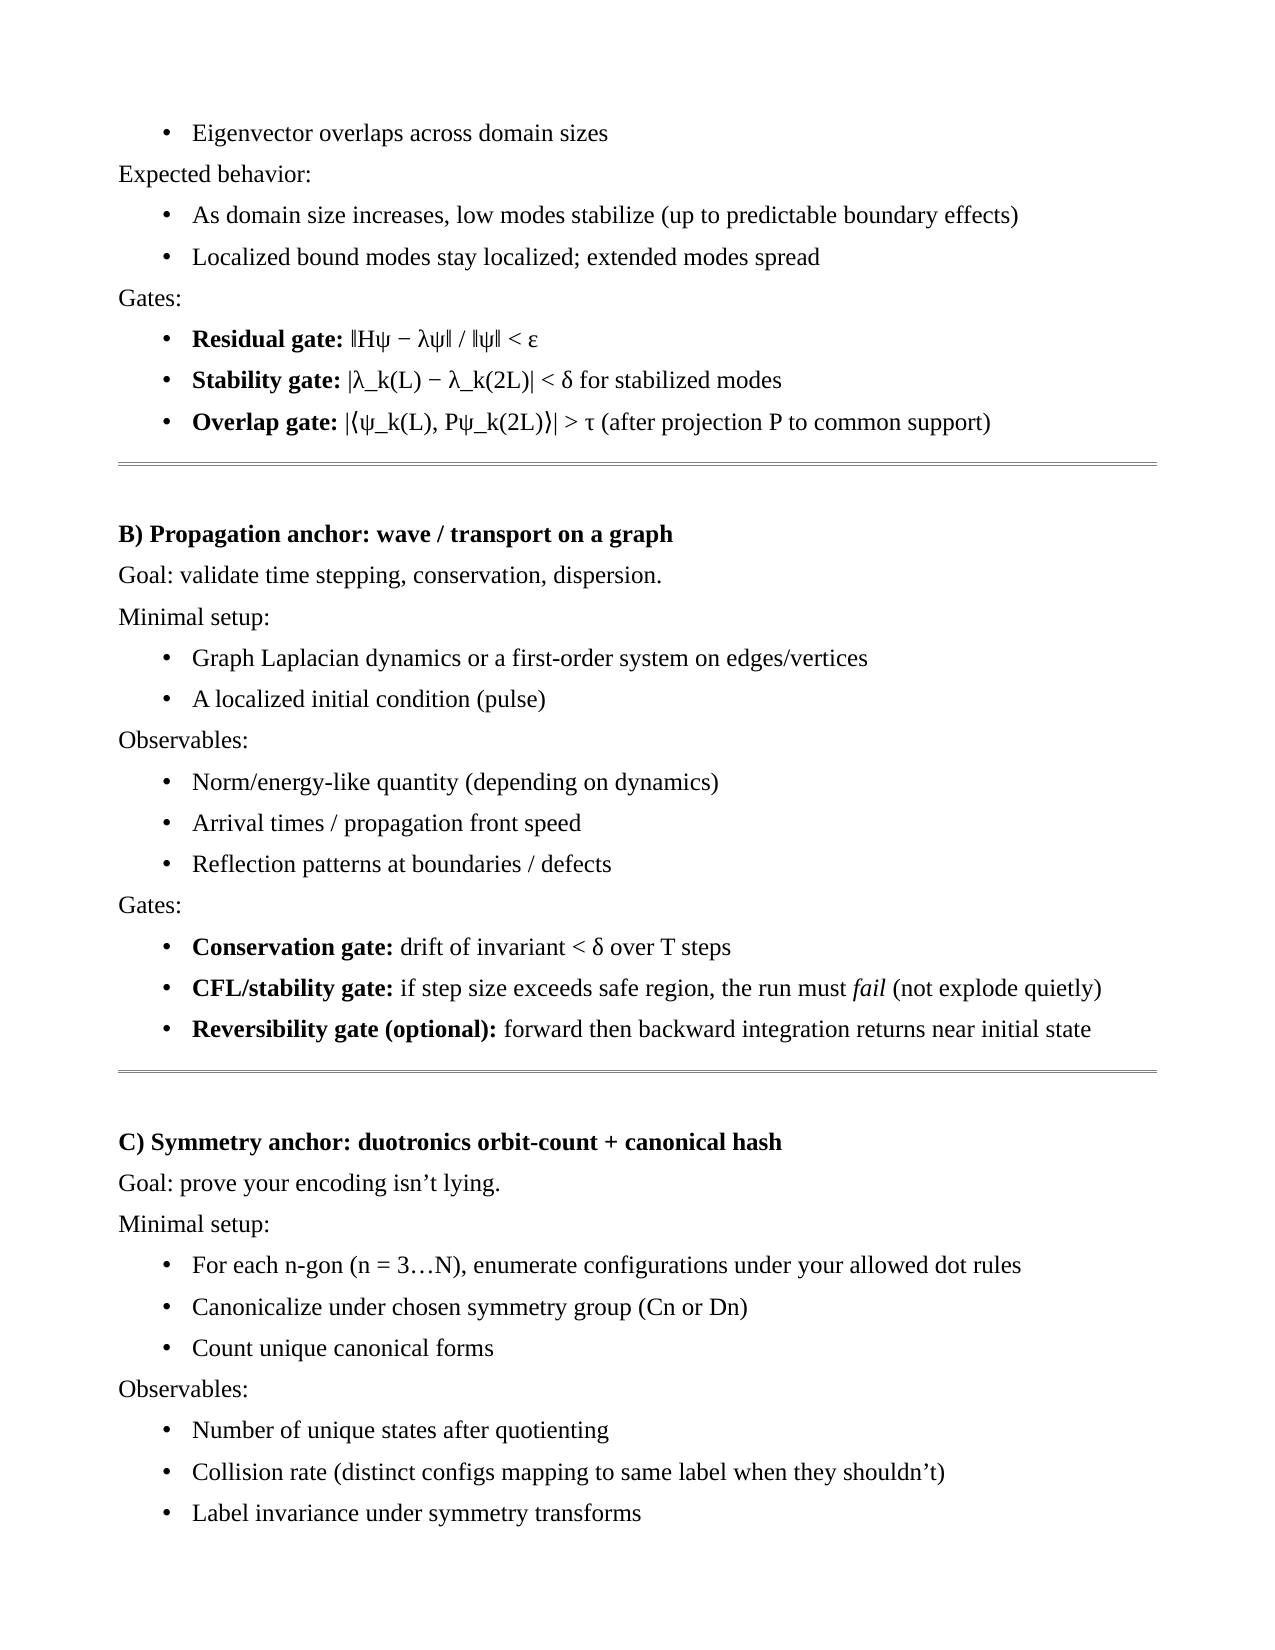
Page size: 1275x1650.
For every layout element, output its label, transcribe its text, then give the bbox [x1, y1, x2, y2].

text Observables: [118, 726, 1157, 754]
list Collision rate (distinct configs mapping to same label when they shouldn’t) [162, 1457, 1157, 1485]
list Arrival times / propagation front speed [162, 808, 1157, 837]
text Gates: [118, 891, 1157, 919]
list A localized initial condition (pulse) [162, 684, 1157, 713]
subtitle C) Symmetry anchor: duotronics orbit-count + canonical hash [118, 1127, 1157, 1155]
list Stability gate: |λ_k(L) − λ_k(2L)| < δ for stabilized modes [162, 366, 1157, 394]
subtitle B) Propagation anchor: wave / transport on a graph [118, 519, 1157, 548]
text Observables: [118, 1374, 1157, 1403]
text Goal: validate time stepping, conservation, dispersion. [118, 561, 1157, 589]
text Expected behavior: [118, 159, 1157, 188]
list For each n-gon (n = 3…N), enumerate configurations under your allowed dot rules [162, 1250, 1157, 1279]
text Minimal setup: [118, 1209, 1157, 1238]
list Label invariance under symmetry transforms [162, 1498, 1157, 1527]
list As domain size increases, low modes stabilize (up to predictable boundary effects) [162, 201, 1157, 229]
list Canonicalize under chosen symmetry group (Cn or Dn) [162, 1292, 1157, 1320]
list CFL/stability gate: if step size exceeds safe region, the run must fail (not explode quietly) [162, 973, 1157, 1002]
list Residual gate: ‖Hψ − λψ‖ / ‖ψ‖ < ε [162, 324, 1157, 353]
list Norm/energy-like quantity (depending on dynamics) [162, 767, 1157, 796]
list Reversibility gate (optional): forward then backward integration returns near initial state [162, 1014, 1157, 1043]
list Conservation gate: drift of invariant < δ over T steps [162, 932, 1157, 961]
list Graph Laplacian dynamics or a first-order system on edges/vertices [162, 643, 1157, 672]
list Number of unique states after quotienting [162, 1415, 1157, 1444]
list Count unique canonical forms [162, 1333, 1157, 1362]
text Gates: [118, 283, 1157, 312]
text Minimal setup: [118, 602, 1157, 631]
list Localized bound modes stay localized; extended modes spread [162, 242, 1157, 271]
list Overlap gate: |⟨ψ_k(L), Pψ_k(2L)⟩| > τ (after projection P to common support) [162, 407, 1157, 436]
text Goal: prove your encoding isn’t lying. [118, 1168, 1157, 1197]
list Eigenvector overlaps across domain sizes [162, 118, 1157, 147]
list Reflection patterns at boundaries / defects [162, 849, 1157, 878]
